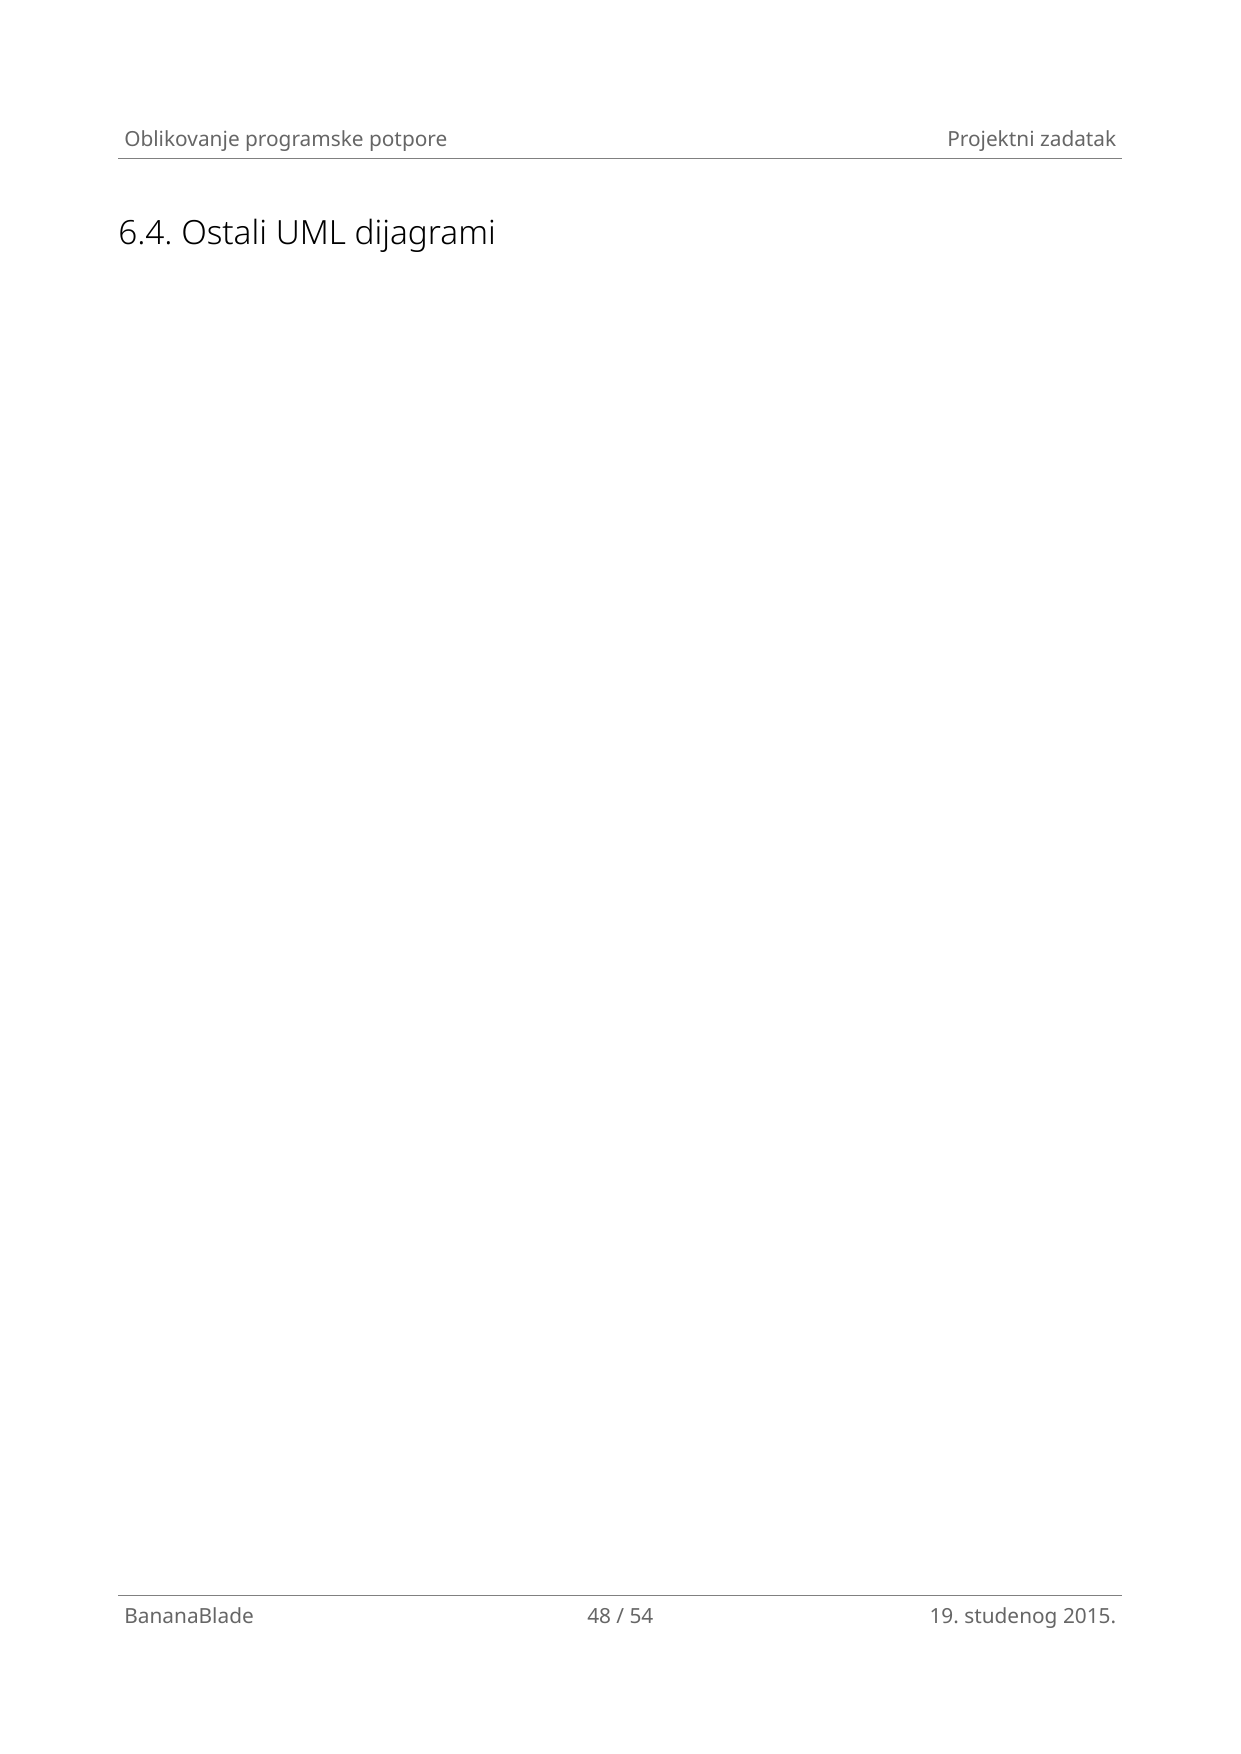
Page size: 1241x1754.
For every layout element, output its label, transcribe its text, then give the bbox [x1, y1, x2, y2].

subtitle 6.4. Ostali UML dijagrami [118, 209, 1122, 254]
